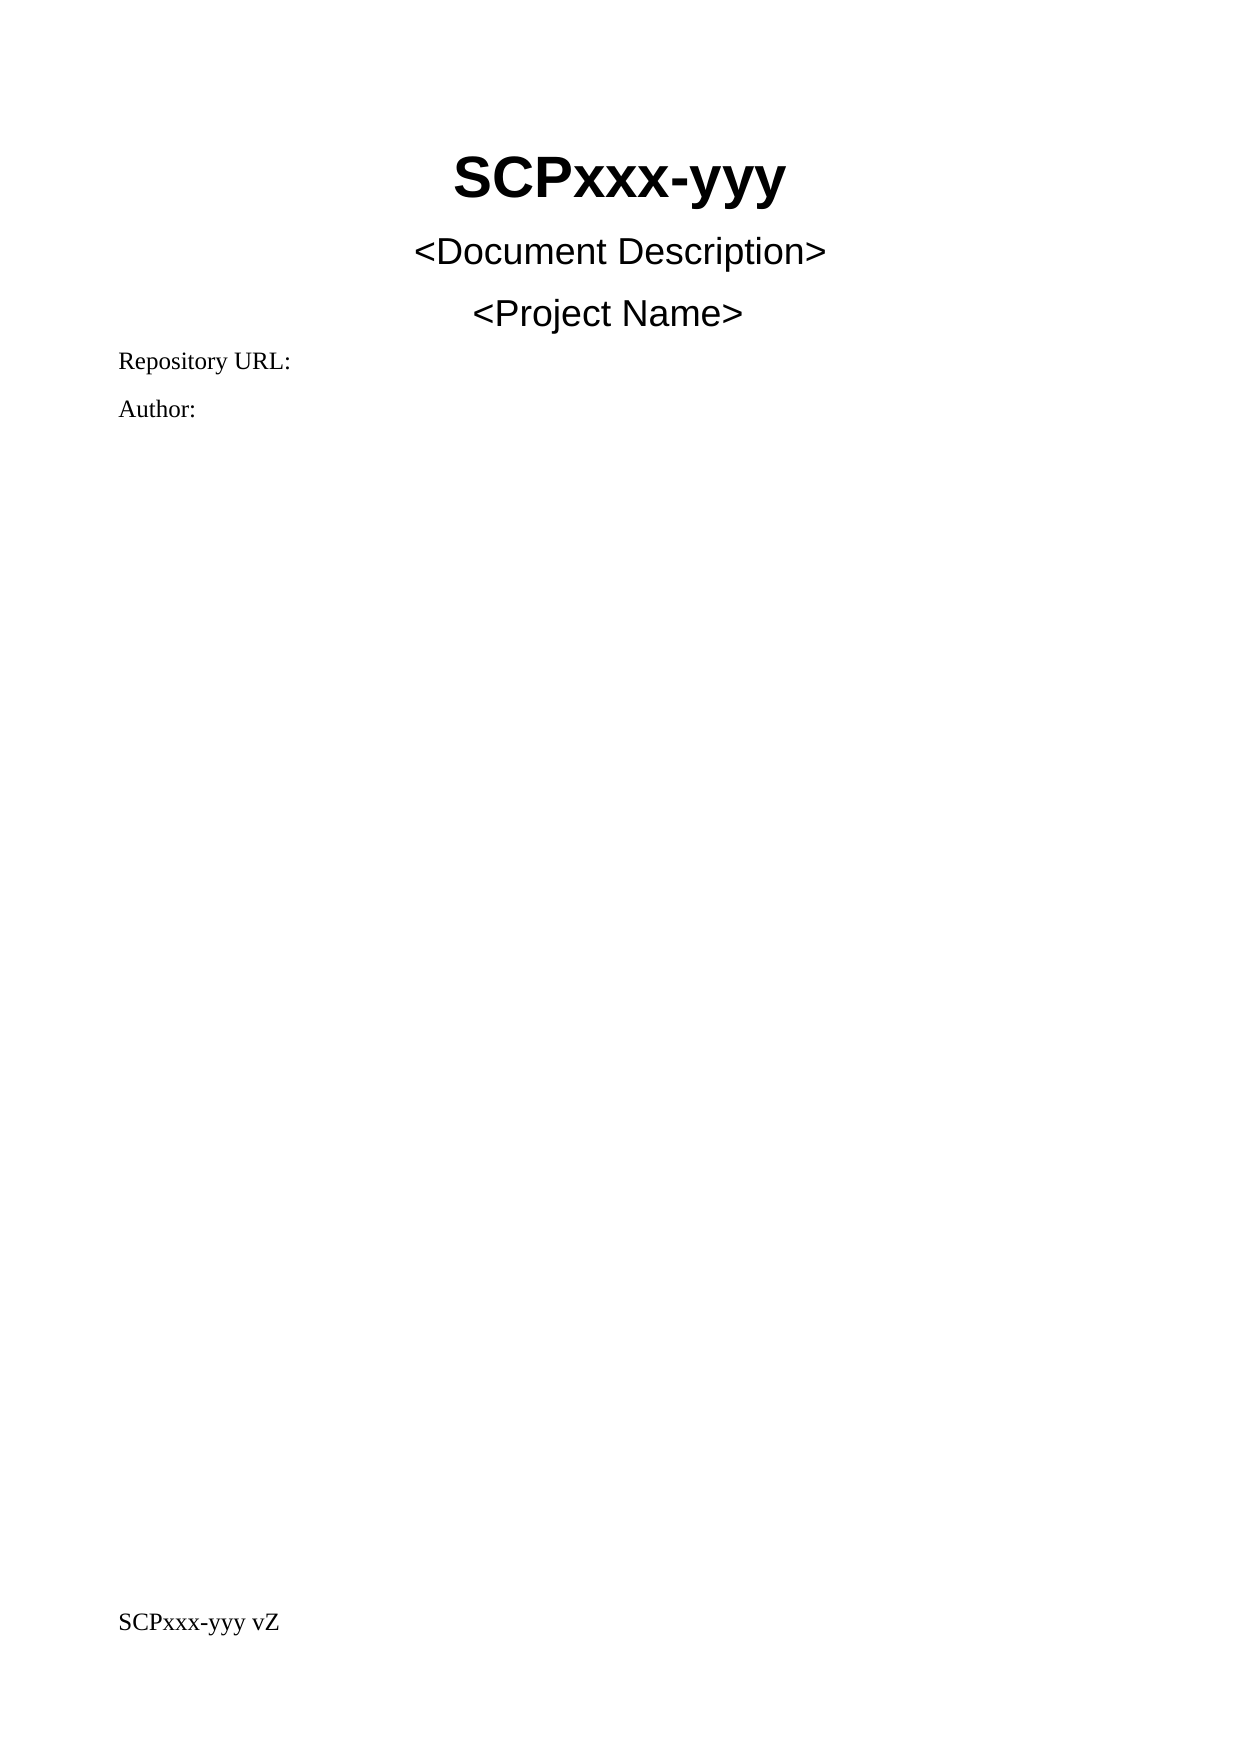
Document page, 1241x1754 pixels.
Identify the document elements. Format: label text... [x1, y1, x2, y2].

text Repository URL: [118, 346, 1122, 375]
subtitle <Document Description> [118, 229, 1122, 272]
text Author: [118, 394, 1122, 423]
title SCPxxx-yyy [118, 143, 1122, 210]
subtitle <Project Name> [118, 291, 1122, 334]
